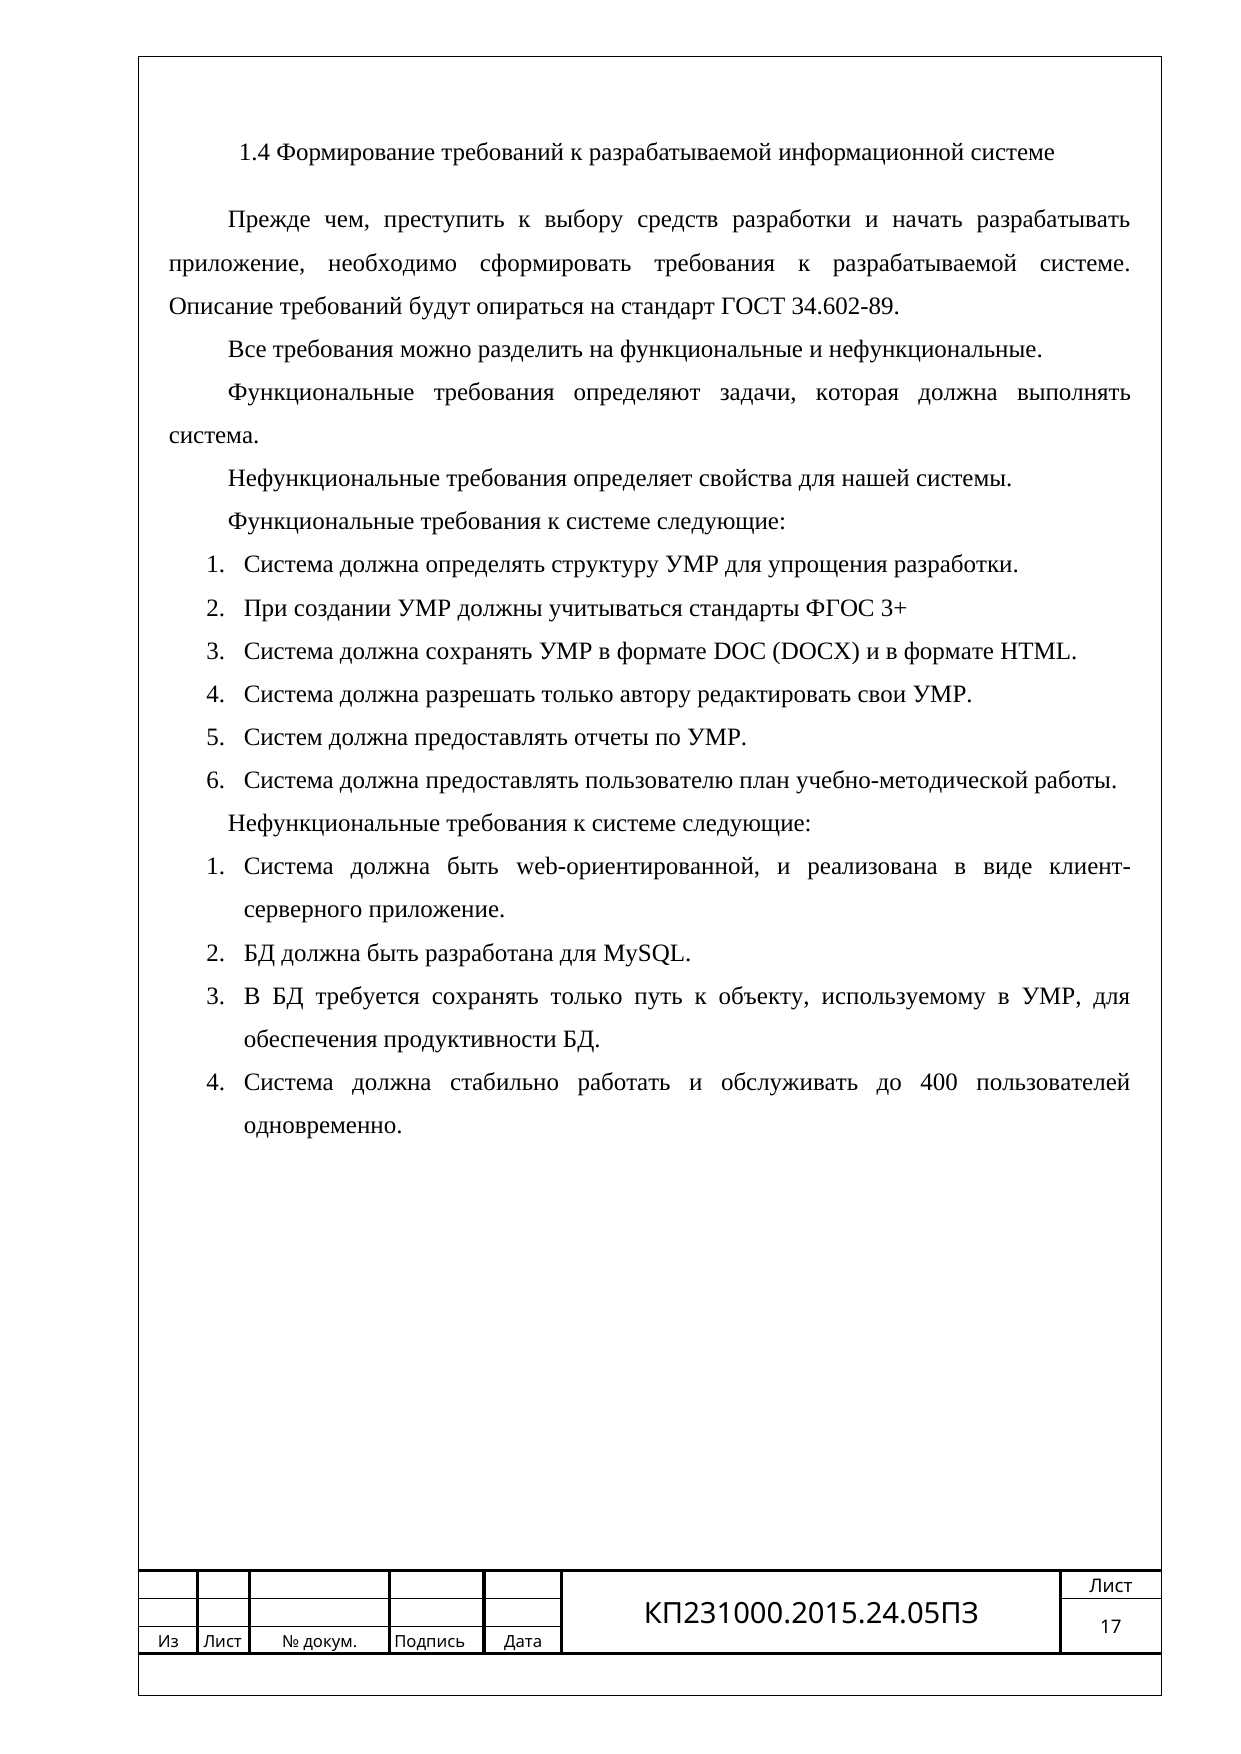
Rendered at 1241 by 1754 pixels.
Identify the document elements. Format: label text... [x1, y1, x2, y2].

list Систем должна предоставлять отчеты по УМР. [206, 722, 1132, 751]
list При создании УМР должны учитываться стандарты ФГОС 3+ [206, 593, 1132, 621]
text Нефункциональные требования к системе следующие: [168, 808, 1132, 837]
list В БД требуется сохранять только путь к объекту, используемому в УМР, для обеспечения продуктивности БД. [206, 981, 1132, 1053]
list Система должна разрешать только автору редактировать свои УМР. [206, 679, 1132, 708]
text Все требования можно разделить на функциональные и нефункциональные. [168, 334, 1132, 363]
text Функциональные требования к системе следующие: [168, 506, 1132, 535]
list Система должна определять структуру УМР для упрощения разработки. [206, 549, 1132, 578]
text Прежде чем, преступить к выбору средств разработки и начать разрабатывать приложение, необходимо сформировать требования к разрабатываемой системе. Описание требований будут опираться на стандарт ГОСТ 34.602-89. [168, 204, 1132, 319]
text Функциональные требования определяют задачи, которая должна выполнять система. [168, 377, 1132, 449]
list БД должна быть разработана для MySQL. [206, 938, 1132, 966]
subtitle 1.4 Формирование требований к разрабатываемой информационной системе [168, 137, 1132, 165]
list Система должна предоставлять пользователю план учебно-методической работы. [206, 765, 1132, 794]
list Система должна быть web-ориентированной, и реализована в виде клиент-серверного приложение. [206, 851, 1132, 923]
list Система должна сохранять УМР в формате DOC (DOCX) и в формате HTML. [206, 636, 1132, 664]
text Нефункциональные требования определяет свойства для нашей системы. [168, 463, 1132, 492]
list Система должна стабильно работать и обслуживать до 400 пользователей одновременно. [206, 1067, 1132, 1139]
